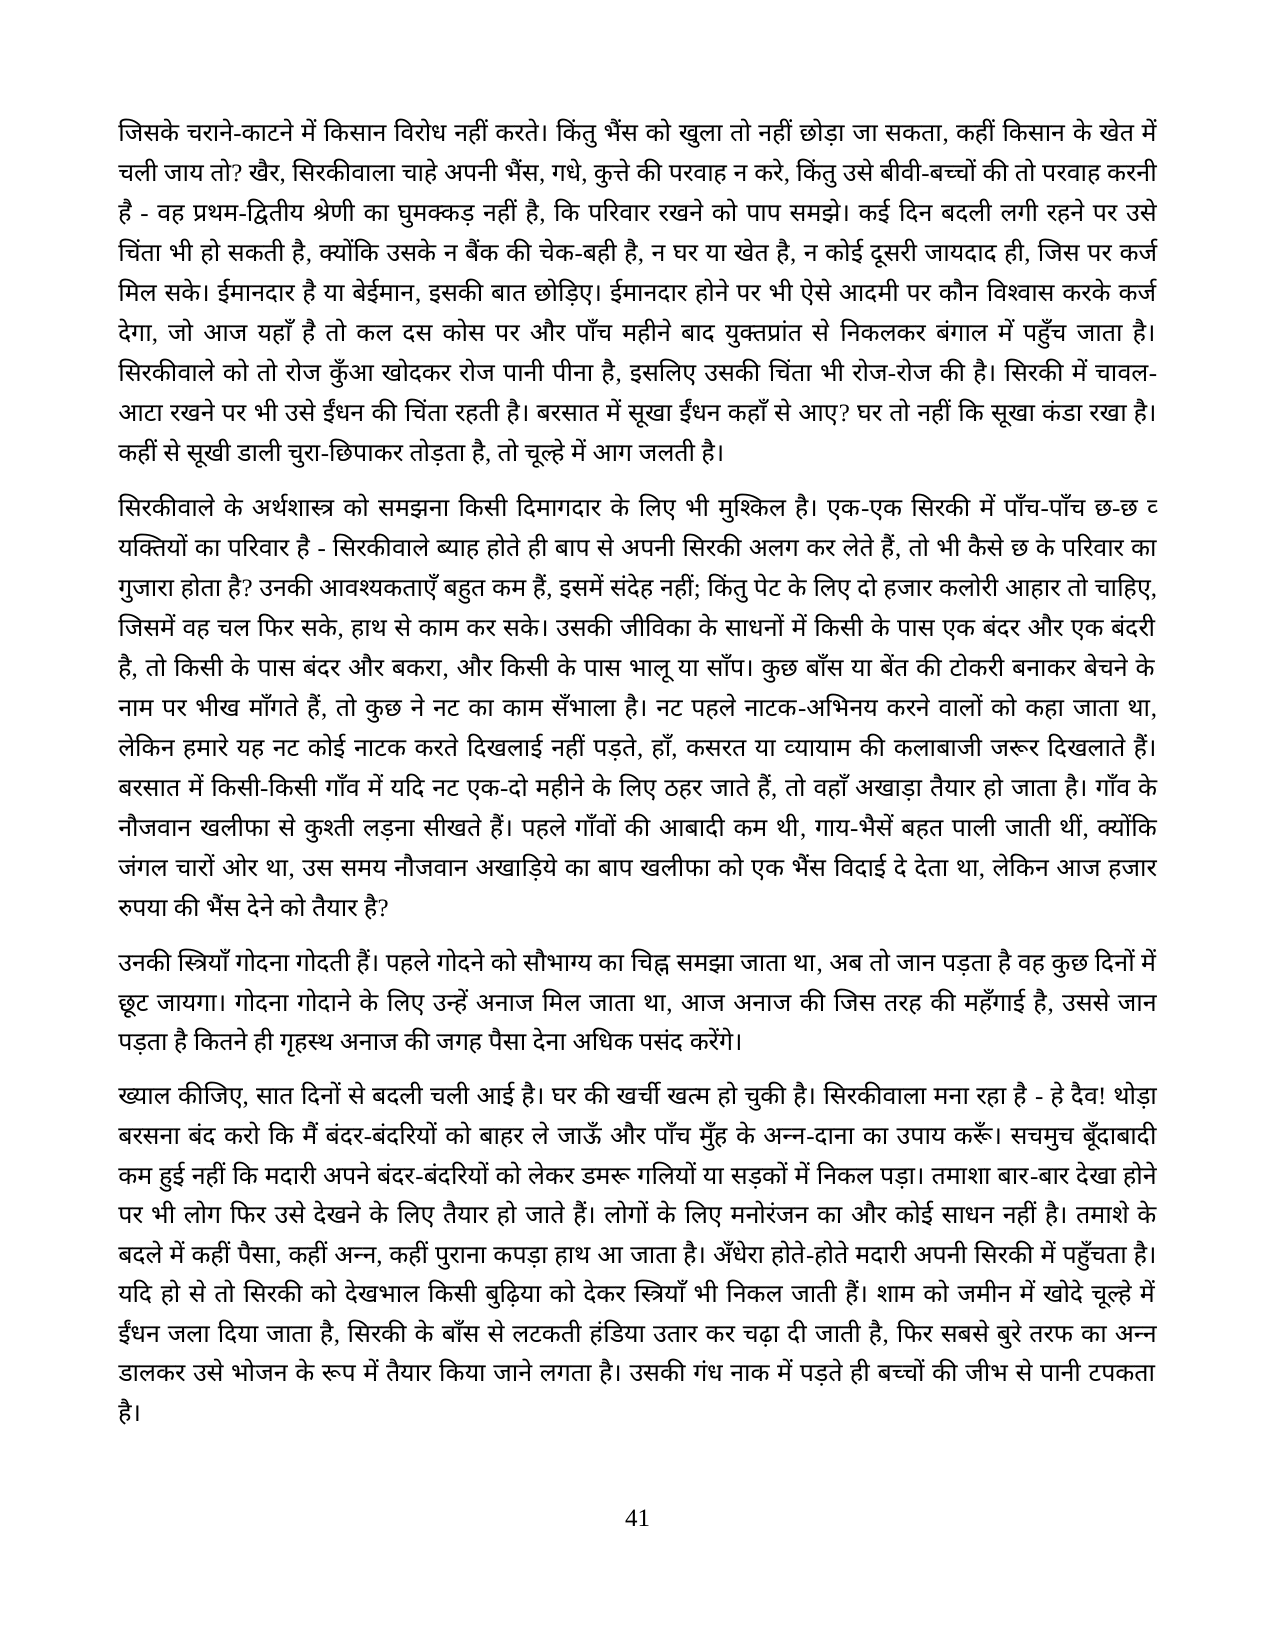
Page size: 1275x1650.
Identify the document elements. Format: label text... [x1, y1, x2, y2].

text ख्‍याल कीजिए, सात दिनों से बदली चली आई है। घर की खर्ची खत्‍म हो चुकी है। सिरकीवाला मना रहा है - हे दैव! थोड़ा बरसना बंद करो कि मैं बंदर-बंदरियों को बाहर ले जाऊँ और पाँच मुँह के अन्‍न-दाना का उपाय करूँ। सचमुच बूँदाबादी कम हुई नहीं कि मदारी अपने बंदर-बं‍दरियों को लेकर डमरू गलियों या सड़कों में निकल पड़ा। तमाशा बार-बार देखा होने पर भी लोग फिर उसे देखने के लिए तैयार हो जाते हैं। लोगों के लिए मनोरंजन का और कोई साधन नहीं है। तमाशे के बदले में कहीं पैसा, कहीं अन्‍न, कहीं पुराना कपड़ा हाथ आ जाता है। अँधेरा होते-होते मदारी अपनी सिरकी में पहुँचता है। यदि हो से तो सिरकी को देखभाल किसी बुढ़िया को देकर स्त्रियाँ भी निकल जाती हैं। शाम को जमीन में खोदे चूल्‍हे में ईंधन जला दिया जाता है, सिरकी के बाँस से लटकती हंडिया उतार कर चढ़ा दी जाती है, फिर सबसे बुरे तरफ का अन्‍न डालकर उसे भोजन के रूप में तैयार किया जाने लगता है। उसकी गंध नाक में पड़ते ही बच्‍चों की जीभ से पानी टपकता है। [118, 1081, 1157, 1431]
text सिरकीवाले के अर्थशास्‍त्र को समझना किसी दिमागदार के लिए भी मुश्किल है। एक-एक सिरकी में पाँच-पाँच छ-छ व्‍यक्तियों का परिवार है - सिरकीवाले ब्याह होते ही बाप से अपनी सिरकी अलग कर लेते हैं, तो भी कैसे छ के परिवार का गुजारा होता है? उनकी आवश्‍यकताएँ बहुत कम हैं, इसमें संदेह नहीं; किंतु पेट के लिए दो हजार कलोरी आहार तो चाहिए, जिसमें वह चल फिर सके, हाथ से काम कर सके। उसकी जीविका के साधनों में किसी के पास एक बंदर और एक बंदरी है, तो किसी के पास बंदर और बकरा, और किसी के पास भालू या साँप। कुछ बाँस या बेंत की टोकरी बनाकर बेचने के नाम पर भीख माँगते हैं, तो कुछ ने नट का काम सँभाला है। नट पहले नाटक-अभिनय करने वालों को कहा जाता था, लेकिन हमारे यह नट कोई नाटक करते दिखलाई नहीं पड़ते, हाँ, कसरत या व्‍यायाम की कलाबाजी जरूर दिखलाते हैं। बरसात में किसी-किसी गाँव में यदि नट एक-दो महीने के लिए ठहर जाते हैं, तो वहाँ अखाड़ा तैयार हो जाता है। गाँव के नौजवान खलीफा से कुश्‍ती लड़ना सीखते हैं। पहले गाँवों की आबादी कम थी, गाय-भैसें बहत पाली जाती थीं, क्‍योंकि जंगल चारों ओर था, उस समय नौजवान अखाड़िये का बाप खलीफा को एक भैंस विदाई दे देता था, लेकिन आज हजार रुपया की भैंस देने को तैयार है? [118, 493, 1157, 926]
text जिसके चराने-काटने में किसान विरोध नहीं करते। किंतु भैंस को खुला तो नहीं छोड़ा जा सकता, कहीं किसान के खेत में चली जाय तो? खैर, सिरकीवाला चाहे अपनी भैंस, गधे, कुत्ते की परवाह न करे, किंतु उसे बीवी-बच्‍चों की तो परवाह करनी है - वह प्रथम-द्वितीय श्रेणी का घुमक्कड़ नहीं है, कि परिवार रखने को पाप समझे। कई दिन बदली लगी रहने पर उसे चिंता भी हो सकती है, क्‍योंकि उसके न बैंक की चेक-बही है, न घर या खेत है, न कोई दूसरी जायदाद ही, जिस पर कर्ज मिल सके। ईमानदार है या बेईमान, इसकी बात छोड़िए। ईमानदार होने पर भी ऐसे आदमी पर कौन विश्‍वास करके कर्ज देगा, जो आज यहाँ है तो कल दस कोस पर और पाँच महीने बाद युक्तप्रांत से निकलकर बंगाल में पहुँच जाता है। सिरकीवाले को तो रोज कुँआ खोदकर रोज पानी पीना है, इसलिए उसकी चिंता भी रोज-रोज की है। सिरकी में चावल-आटा रखने पर भी उसे ईंधन की चिंता रहती है। बरसात में सूखा ईंधन कहाँ से आए? घर तो नहीं कि सूखा कंडा रखा है। कहीं से सूखी डाली चुरा-छिपाकर तोड़ता है, तो चूल्‍हे में आग जलती है। [118, 118, 1157, 472]
text उनकी स्त्रियाँ गोदना गोदती हैं। पहले गोदने को सौभाग्य का चिह्न समझा जाता था, अब तो जान पड़ता है वह कुछ दिनों में छूट जायगा। गोदना गोदाने के लिए उन्‍हें अनाज मिल जाता था, आज अनाज की जिस तरह की महँगाई है, उससे जान पड़ता है कितने ही गृहस्‍थ अनाज की जगह पैसा देना अधिक पसंद करेंगे। [118, 948, 1157, 1060]
